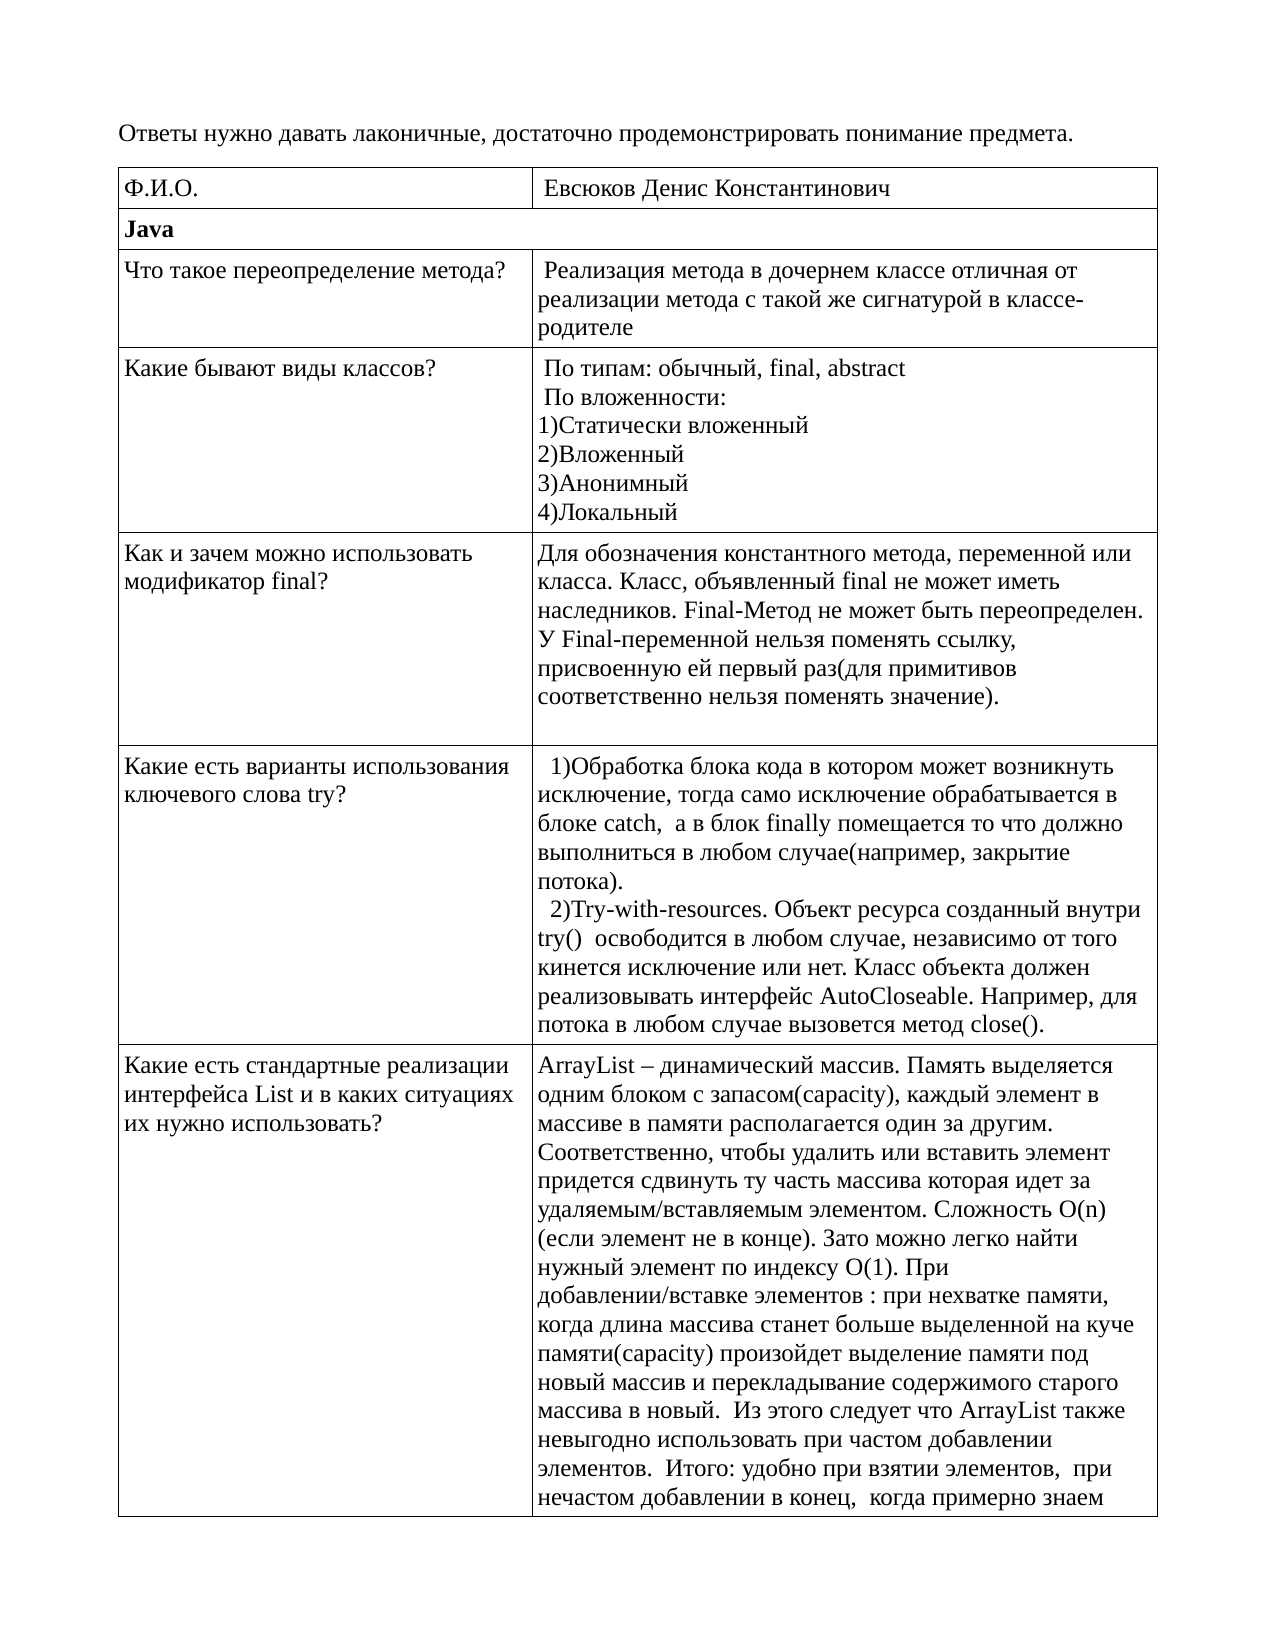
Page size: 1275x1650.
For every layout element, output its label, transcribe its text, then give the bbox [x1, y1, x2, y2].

table_cell Как и зачем можно использовать модификатор final? [119, 533, 532, 744]
table_cell ArrayList – динамический массив. Память выделяется одним блоком с запасом(capacity), каждый элемент в массиве в памяти располагается один за другим. Соответственно, чтобы удалить или вставить элемент придется сдвинуть ту часть массива которая идет за удаляемым/вставляемым элементом. Сложность O(n)(если элемент не в конце). Зато можно легко найти нужный элемент по индексу O(1). При добавлении/вставке элементов : при нехватке памяти, когда длина массива станет больше выделенной на куче памяти(capacity) произойдет выделение памяти под новый массив и перекладывание содержимого старого массива в новый. Из этого следует что ArrayList также невыгодно использовать при частом добавлении элементов. Итого: удобно при взятии элементов, при нечастом добавлении в конец, когда примерно знаем [533, 1045, 1157, 1516]
table_cell Java [119, 209, 1157, 249]
text Ответы нужно давать лаконичные, достаточно продемонстрировать понимание предмета. [118, 118, 1157, 147]
table_cell Реализация метода в дочернем классе отличная от реализации метода с такой же сигнатурой в классе-родителе [533, 250, 1157, 347]
table_header Ф.И.О. [119, 168, 532, 208]
table_cell Какие бывают виды классов? [119, 348, 532, 531]
table_cell Для обозначения константного метода, переменной или класса. Класс, объявленный final не может иметь наследников. Final-Метод не может быть переопределен. У Final-переменной нельзя поменять ссылку, присвоенную ей первый раз(для примитивов соответственно нельзя поменять значение). [533, 533, 1157, 744]
table_header Евсюков Денис Константинович [533, 168, 1157, 208]
table_cell Что такое переопределение метода? [119, 250, 532, 347]
table_cell Какие есть стандартные реализации интерфейса List и в каких ситуациях их нужно использовать? [119, 1045, 532, 1516]
table_cell 1)Обработка блока кода в котором может возникнуть исключение, тогда само исключение обрабатывается в блоке catch, а в блок finally помещается то что должно выполниться в любом случае(например, закрытие потока). 2)Try-with-resources. Объект ресурса созданный внутри try() освободится в любом случае, независимо от того кинется исключение или нет. Класс объекта должен реализовывать интерфейс AutoCloseable. Например, для потока в любом случае вызовется метод close(). [533, 746, 1157, 1044]
table_cell Какие есть варианты использования ключевого слова try? [119, 746, 532, 1044]
table_cell По типам: обычный, final, abstract По вложенности: 1)Статически вложенный 2)Вложенный 3)Анонимный 4)Локальный [533, 348, 1157, 531]
